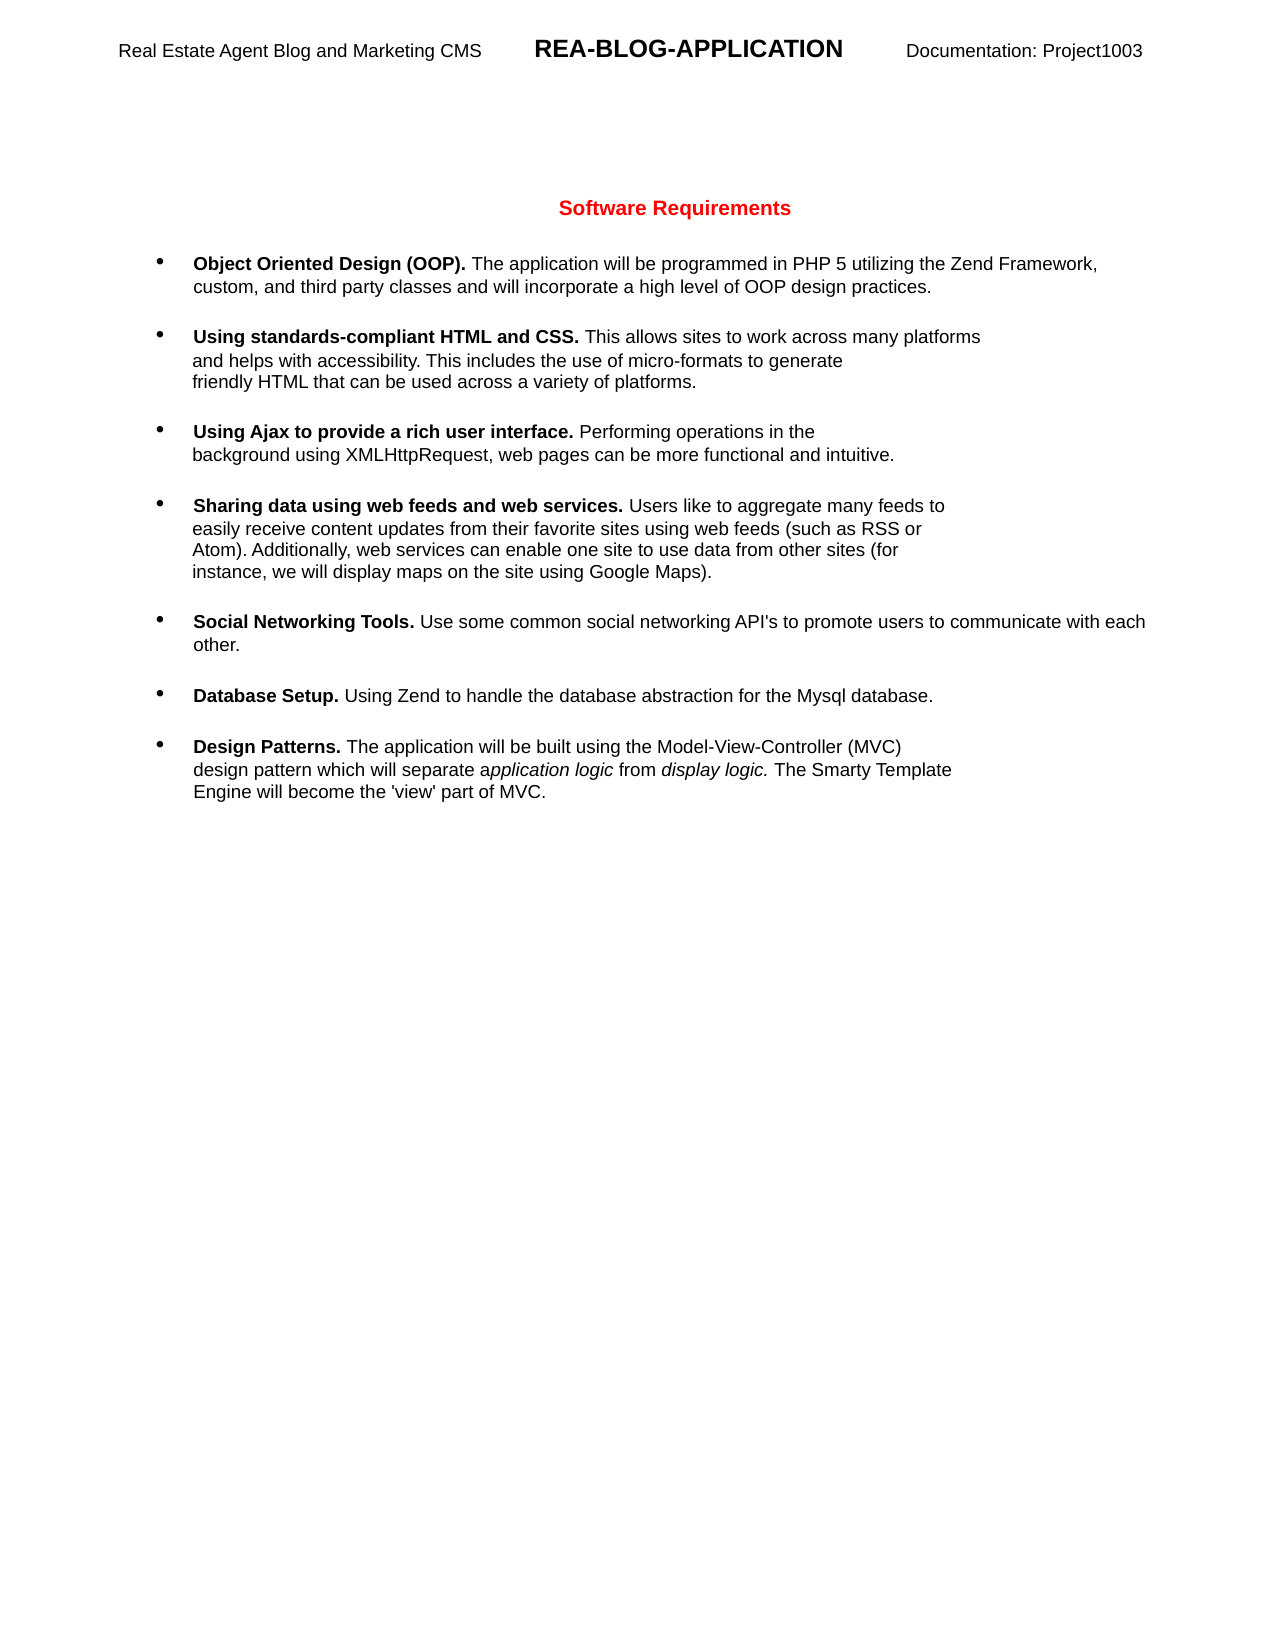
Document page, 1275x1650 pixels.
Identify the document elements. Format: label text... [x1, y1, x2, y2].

list design pattern which will separate application logic from display logic. The Smarty Template [156, 759, 1157, 781]
text easily receive content updates from their favorite sites using web feeds (such as RSS or [118, 518, 1157, 539]
list Database Setup. Using Zend to handle the database abstraction for the Mysql database. [156, 684, 1157, 707]
list Object Oriented Design (OOP). The application will be programmed in PHP 5 utilizing the Zend Framework, custom, and third party classes and will incorporate a high level of OOP design practices. [156, 253, 1157, 298]
list Using Ajax to provide a rich user interface. Performing operations in the [156, 421, 1157, 444]
list Social Networking Tools. Use some common social networking API's to promote users to communicate with each other. [156, 611, 1157, 656]
text and helps with accessibility. This includes the use of micro-formats to generate [118, 349, 1157, 371]
list Sharing data using web feeds and web services. Users like to aggregate many feeds to [156, 494, 1157, 518]
text friendly HTML that can be used across a variety of platforms. [118, 371, 1157, 392]
text instance, we will display maps on the site using Google Maps). [118, 561, 1157, 582]
list Software Requirements [156, 196, 1157, 219]
text Atom). Additionally, web services can enable one site to use data from other sites (for [118, 539, 1157, 561]
list Engine will become the 'view' part of MVC. [156, 781, 1157, 802]
list Using standards-compliant HTML and CSS. This allows sites to work across many platforms [156, 326, 1157, 349]
text background using XMLHttpRequest, web pages can be more functional and intuitive. [118, 444, 1157, 466]
list Design Patterns. The application will be built using the Model-View-Controller (MVC) [156, 736, 1157, 759]
